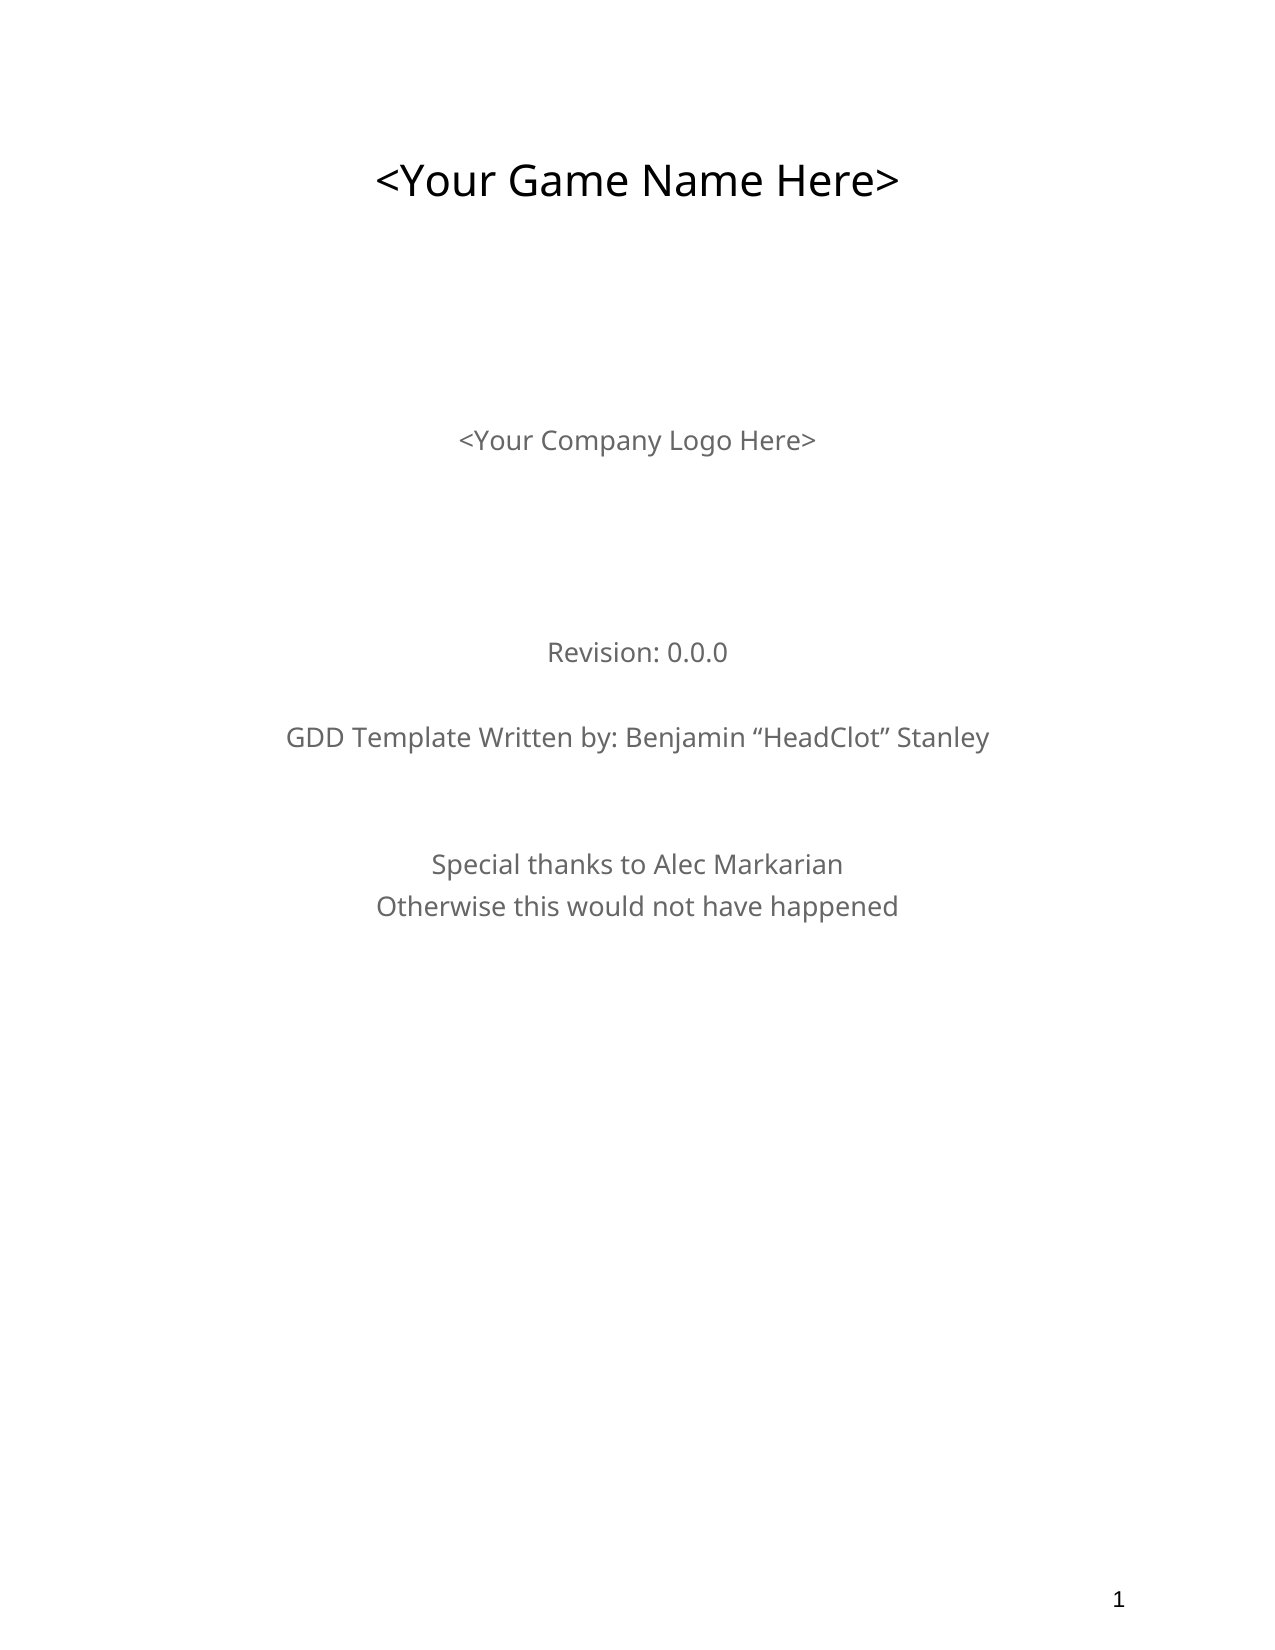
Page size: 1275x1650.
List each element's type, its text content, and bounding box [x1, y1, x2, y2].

text Special thanks to Alec Markarian [150, 846, 1125, 882]
text GDD Template Written by: Benjamin “HeadClot” Stanley [150, 718, 1125, 755]
title <Your Game Name Here> [150, 150, 1125, 209]
text <Your Company Logo Here> [150, 422, 1125, 458]
text Revision: 0.0.0 [150, 633, 1125, 670]
text Otherwise this would not have happened [150, 888, 1125, 925]
